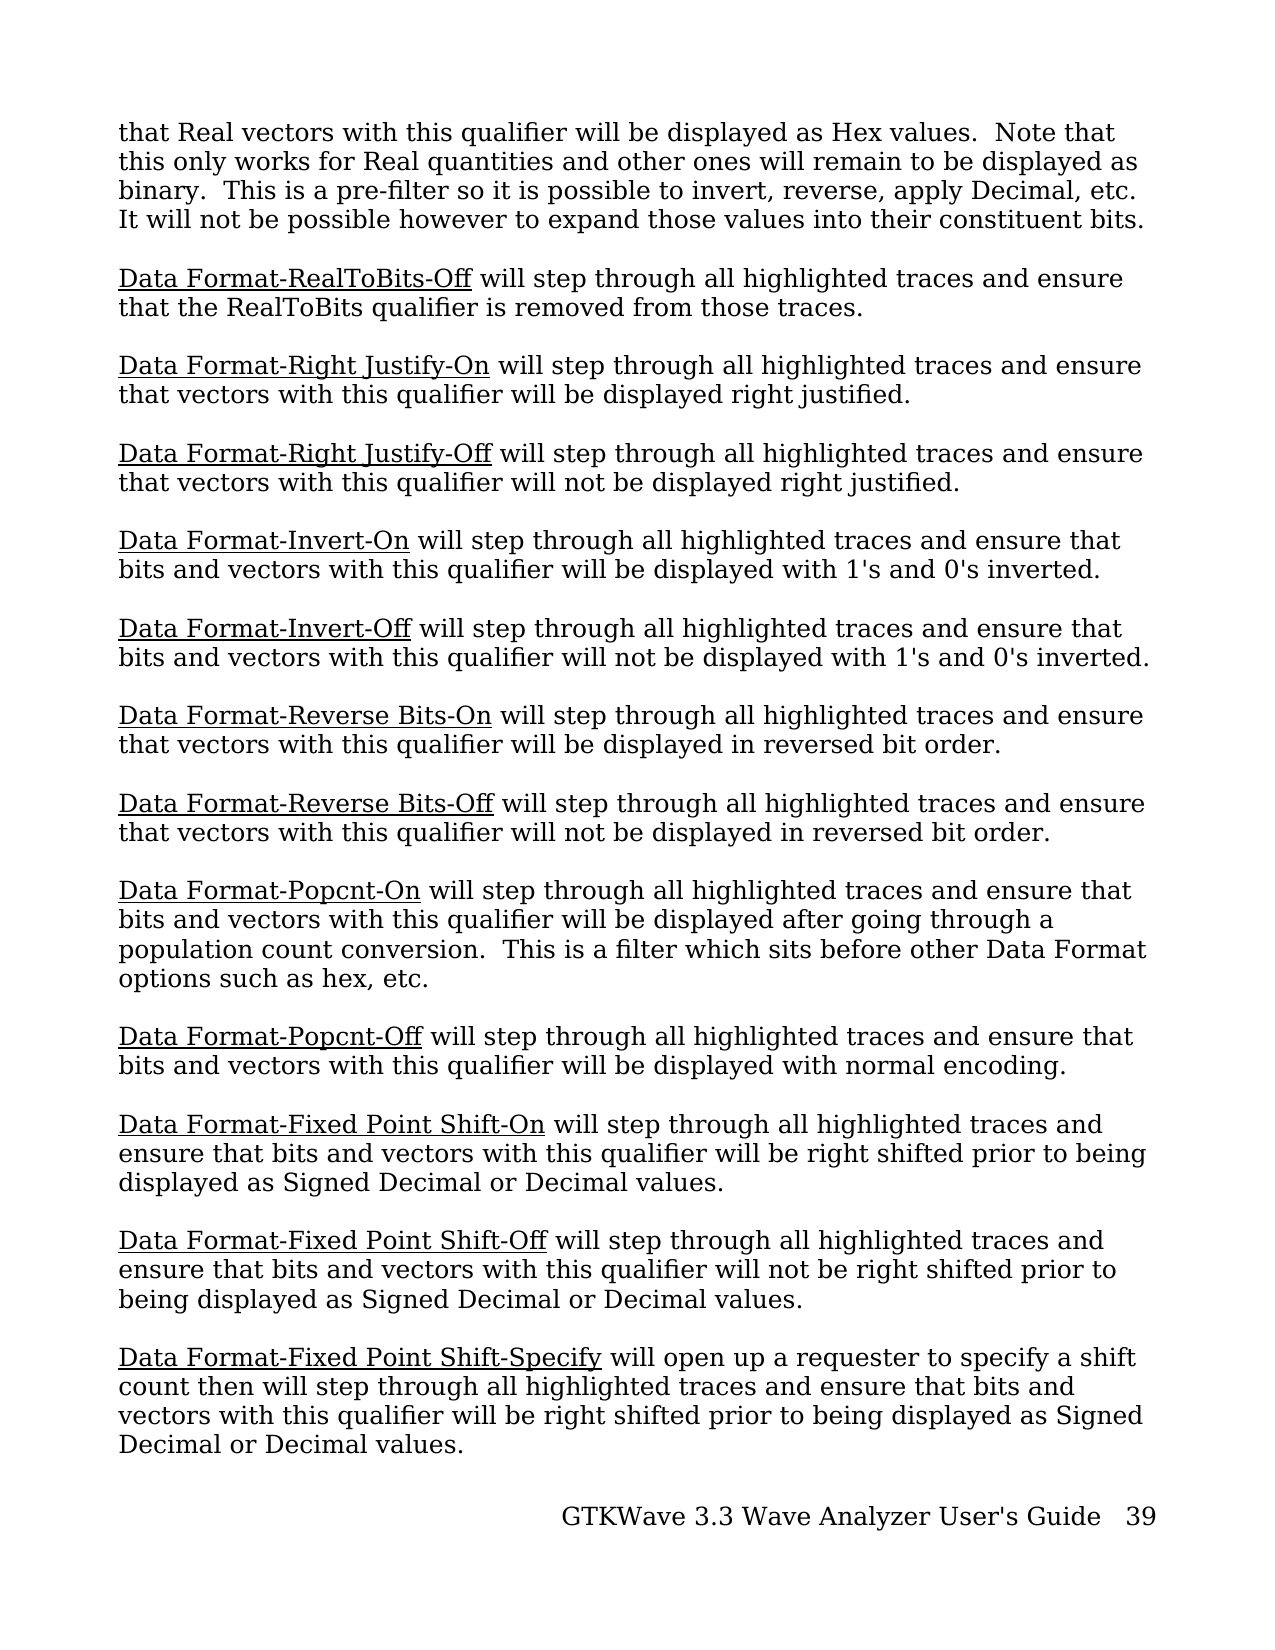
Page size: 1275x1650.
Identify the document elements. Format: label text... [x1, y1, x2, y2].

text Data Format-Right Justify-Off will step through all highlighted traces and ensure that vectors with this qualifier will not be displayed right justified. [118, 439, 1157, 497]
text Data Format-Reverse Bits-Off will step through all highlighted traces and ensure that vectors with this qualifier will not be displayed in reversed bit order. [118, 789, 1157, 847]
text Data Format-Fixed Point Shift-On will step through all highlighted traces and ensure that bits and vectors with this qualifier will be right shifted prior to being displayed as Signed Decimal or Decimal values. [118, 1110, 1157, 1197]
text Data Format-Reverse Bits-On will step through all highlighted traces and ensure that vectors with this qualifier will be displayed in reversed bit order. [118, 701, 1157, 760]
text Data Format-Popcnt-Off will step through all highlighted traces and ensure that bits and vectors with this qualifier will be displayed with normal encoding. [118, 1022, 1157, 1081]
text Data Format-Right Justify-On will step through all highlighted traces and ensure that vectors with this qualifier will be displayed right justified. [118, 351, 1157, 410]
text Data Format-Invert-On will step through all highlighted traces and ensure that bits and vectors with this qualifier will be displayed with 1's and 0's inverted. [118, 526, 1157, 585]
text Data Format-Invert-Off will step through all highlighted traces and ensure that bits and vectors with this qualifier will not be displayed with 1's and 0's inverted. [118, 614, 1157, 672]
text Data Format-Fixed Point Shift-Off will step through all highlighted traces and ensure that bits and vectors with this qualifier will not be right shifted prior to being displayed as Signed Decimal or Decimal values. [118, 1226, 1157, 1314]
text Data Format-Popcnt-On will step through all highlighted traces and ensure that bits and vectors with this qualifier will be displayed after going through a population count conversion. This is a filter which sits before other Data Format options such as hex, etc. [118, 876, 1157, 993]
text that Real vectors with this qualifier will be displayed as Hex values. Note that this only works for Real quantities and other ones will remain to be displayed as binary. This is a pre-filter so it is possible to invert, reverse, apply Decimal, etc. It will not be possible however to expand those values into their constituent bits. [118, 118, 1157, 235]
text Data Format-Fixed Point Shift-Specify will open up a requester to specify a shift count then will step through all highlighted traces and ensure that bits and vectors with this qualifier will be right shifted prior to being displayed as Signed Decimal or Decimal values. [118, 1343, 1157, 1460]
text Data Format-RealToBits-Off will step through all highlighted traces and ensure that the RealToBits qualifier is removed from those traces. [118, 264, 1157, 322]
